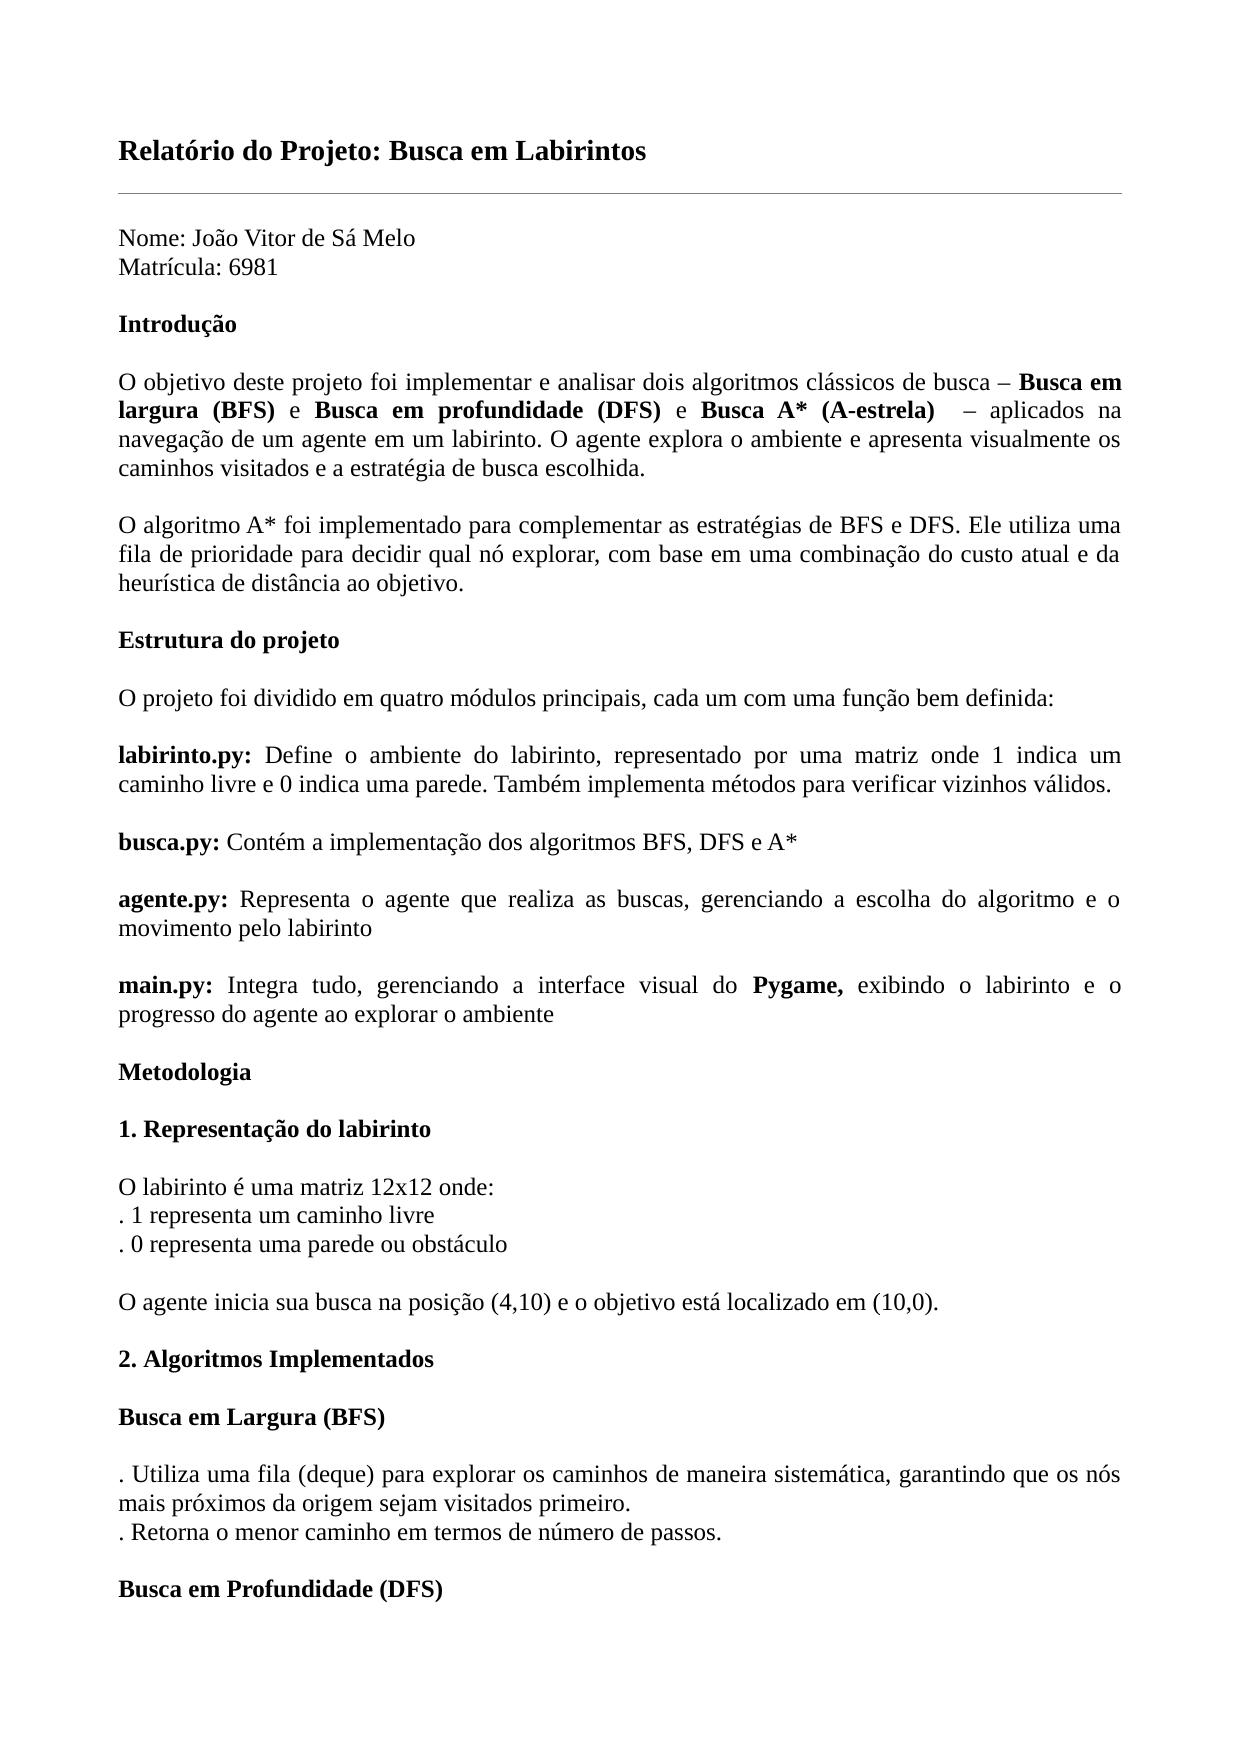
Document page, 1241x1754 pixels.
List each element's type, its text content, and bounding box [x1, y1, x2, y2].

text . Utiliza uma fila (deque) para explorar os caminhos de maneira sistemática, garantindo que os nós mais próximos da origem sejam visitados primeiro. [118, 1459, 1122, 1517]
text Busca em Profundidade (DFS) [118, 1574, 1122, 1603]
text O projeto foi dividido em quatro módulos principais, cada um com uma função bem definida: [118, 683, 1122, 712]
text Nome: João Vitor de Sá Melo [118, 223, 1122, 252]
text labirinto.py: Define o ambiente do labirinto, representado por uma matriz onde 1 indica um caminho livre e 0 indica uma parede. Também implementa métodos para verificar vizinhos válidos. [118, 741, 1122, 798]
text busca.py: Contém a implementação dos algoritmos BFS, DFS e A* [118, 827, 1122, 856]
text O agente inicia sua busca na posição (4,10) e o objetivo está localizado em (10,0). [118, 1287, 1122, 1316]
text Matrícula: 6981 [118, 252, 1122, 281]
subtitle Relatório do Projeto: Busca em Labirintos [118, 133, 1122, 166]
text Busca em Largura (BFS) [118, 1402, 1122, 1431]
text Metodologia [118, 1057, 1122, 1086]
text O algoritmo A* foi implementado para complementar as estratégias de BFS e DFS. Ele utiliza uma fila de prioridade para decidir qual nó explorar, com base em uma combinação do custo atual e da heurística de distância ao objetivo. [118, 511, 1122, 597]
text Estrutura do projeto [118, 626, 1122, 654]
text 2. Algoritmos Implementados [118, 1344, 1122, 1373]
text O objetivo deste projeto foi implementar e analisar dois algoritmos clássicos de busca – Busca em largura (BFS) e Busca em profundidade (DFS) e Busca A* (A-estrela) – aplicados na navegação de um agente em um labirinto. O agente explora o ambiente e apresenta visualmente os caminhos visitados e a estratégia de busca escolhida. [118, 367, 1122, 482]
text 1. Representação do labirinto [118, 1114, 1122, 1143]
text . 1 representa um caminho livre [118, 1201, 1122, 1229]
text Introdução [118, 309, 1122, 338]
text O labirinto é uma matriz 12x12 onde: [118, 1172, 1122, 1201]
text main.py: Integra tudo, gerenciando a interface visual do Pygame, exibindo o labirinto e o progresso do agente ao explorar o ambiente [118, 971, 1122, 1028]
text . 0 representa uma parede ou obstáculo [118, 1229, 1122, 1258]
text . Retorna o menor caminho em termos de número de passos. [118, 1517, 1122, 1546]
text agente.py: Representa o agente que realiza as buscas, gerenciando a escolha do algoritmo e o movimento pelo labirinto [118, 884, 1122, 942]
